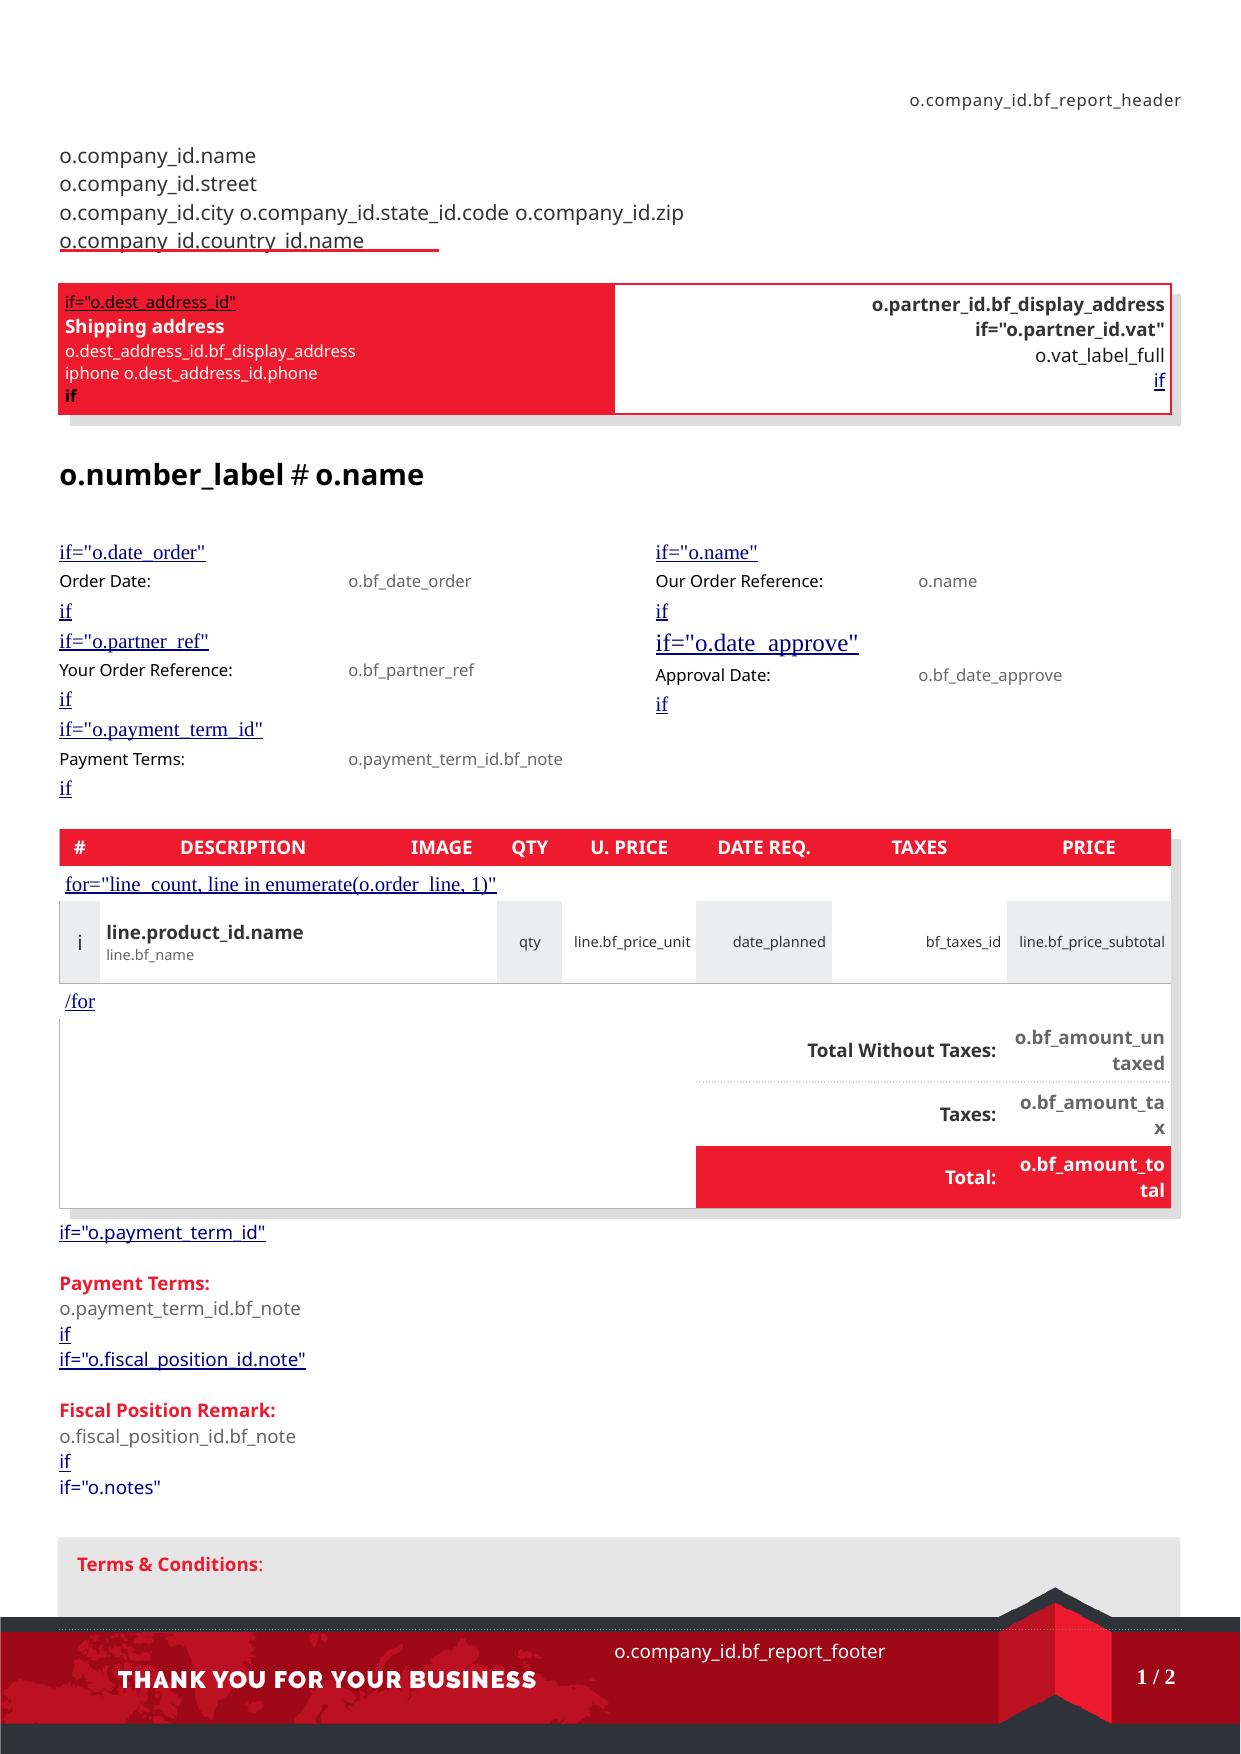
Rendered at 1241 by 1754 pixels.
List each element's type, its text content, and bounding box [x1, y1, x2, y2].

text o.company_id.street [59, 169, 1181, 198]
table_cell line.bf_price_unit [562, 901, 696, 983]
picture [0, 1585, 1241, 1754]
table_cell if [655, 593, 918, 623]
table_cell line.bf_price_subtotal [1007, 901, 1171, 983]
table_header DATE REQ. [696, 829, 832, 866]
table_header TAXES [832, 829, 1007, 866]
table_cell for="line_count, line in enumerate(o.order_line, 1)" [59, 866, 1171, 901]
table_cell [386, 901, 497, 983]
table_cell o.bf_amount_total [1007, 1146, 1171, 1208]
table_header if="o.name" [655, 534, 918, 564]
text o.company_id.city o.company_id.state_id.code o.company_id.zip [59, 198, 1181, 226]
table_header if="o.dest_address_id" Shipping address o.dest_address_id.bf_display_address iphone o.dest_address_id.phone if [60, 285, 615, 413]
table_header IMAGE [386, 829, 497, 866]
text o.fiscal_position_id.bf_note [59, 1423, 1181, 1449]
table_header U. PRICE [562, 829, 696, 866]
table_cell [918, 593, 1181, 623]
table_header [348, 534, 637, 564]
table_cell date_planned [696, 901, 832, 983]
table_cell [348, 770, 637, 800]
table_cell if [59, 770, 348, 800]
table_cell [60, 1081, 696, 1146]
text if="o.notes" [59, 1474, 1181, 1500]
table_cell Total Without Taxes: [696, 1019, 1007, 1081]
table_cell Payment Terms: [59, 741, 348, 770]
table_header QTY [497, 829, 562, 866]
table_cell bf_taxes_id [832, 901, 1007, 983]
text if [59, 1449, 1181, 1474]
table_header # [60, 829, 100, 866]
text Payment Terms: [59, 1270, 1181, 1296]
table_header o.partner_id.bf_display_address if="o.partner_id.vat" o.vat_label_full if [615, 285, 1170, 413]
table_cell line.product_id.name line.bf_name [100, 901, 386, 983]
table_cell Taxes: [696, 1081, 1007, 1146]
text o.number_label # o.name [59, 454, 1181, 494]
text o.company_id.name [59, 141, 1181, 169]
table_header DESCRIPTION [100, 829, 386, 866]
table_cell [918, 623, 1181, 657]
table_cell Order Date: [59, 564, 348, 593]
table_cell o.bf_date_order [348, 564, 637, 593]
table_cell [348, 711, 637, 741]
table_header if="o.date_order" [59, 534, 348, 564]
table_cell o.bf_partner_ref [348, 653, 637, 681]
table_cell [348, 593, 637, 623]
table_cell qty [497, 901, 562, 983]
table_cell Your Order Reference: [59, 653, 348, 681]
text Fiscal Position Remark: [59, 1398, 1181, 1423]
table_header [637, 534, 655, 800]
table_cell if [59, 681, 348, 711]
table_header PRICE [1007, 829, 1171, 866]
table_cell [60, 1019, 696, 1081]
table_cell i [60, 901, 100, 983]
table_cell o.payment_term_id.bf_note [348, 741, 637, 770]
table_cell if [59, 593, 348, 623]
table_cell Approval Date: [655, 657, 918, 686]
table_header [655, 716, 1181, 800]
table_cell Our Order Reference: [655, 564, 918, 593]
text if="o.fiscal_position_id.note" [59, 1347, 1181, 1372]
table_cell o.bf_date_approve [918, 657, 1181, 686]
table_cell [348, 623, 637, 653]
table_cell if="o.date_approve" [655, 623, 918, 657]
table_cell o.name [918, 564, 1181, 593]
table_cell [60, 1146, 696, 1208]
table_cell o.bf_amount_tax [1007, 1081, 1171, 1146]
table_cell if [655, 686, 918, 716]
table_cell if="o.payment_term_id" [59, 711, 348, 741]
text if [59, 1321, 1181, 1347]
table_cell /for [59, 984, 1171, 1019]
text o.payment_term_id.bf_note [59, 1296, 1181, 1321]
table_cell [348, 681, 637, 711]
table_cell o.bf_amount_untaxed [1007, 1019, 1171, 1081]
table_cell Total: [696, 1146, 1007, 1208]
table_cell [918, 686, 1181, 716]
table_header [918, 534, 1181, 564]
table_cell if="o.partner_ref" [59, 623, 348, 653]
text if="o.payment_term_id" [59, 1219, 1181, 1244]
text o.company_id.country_id.name [59, 226, 1181, 254]
